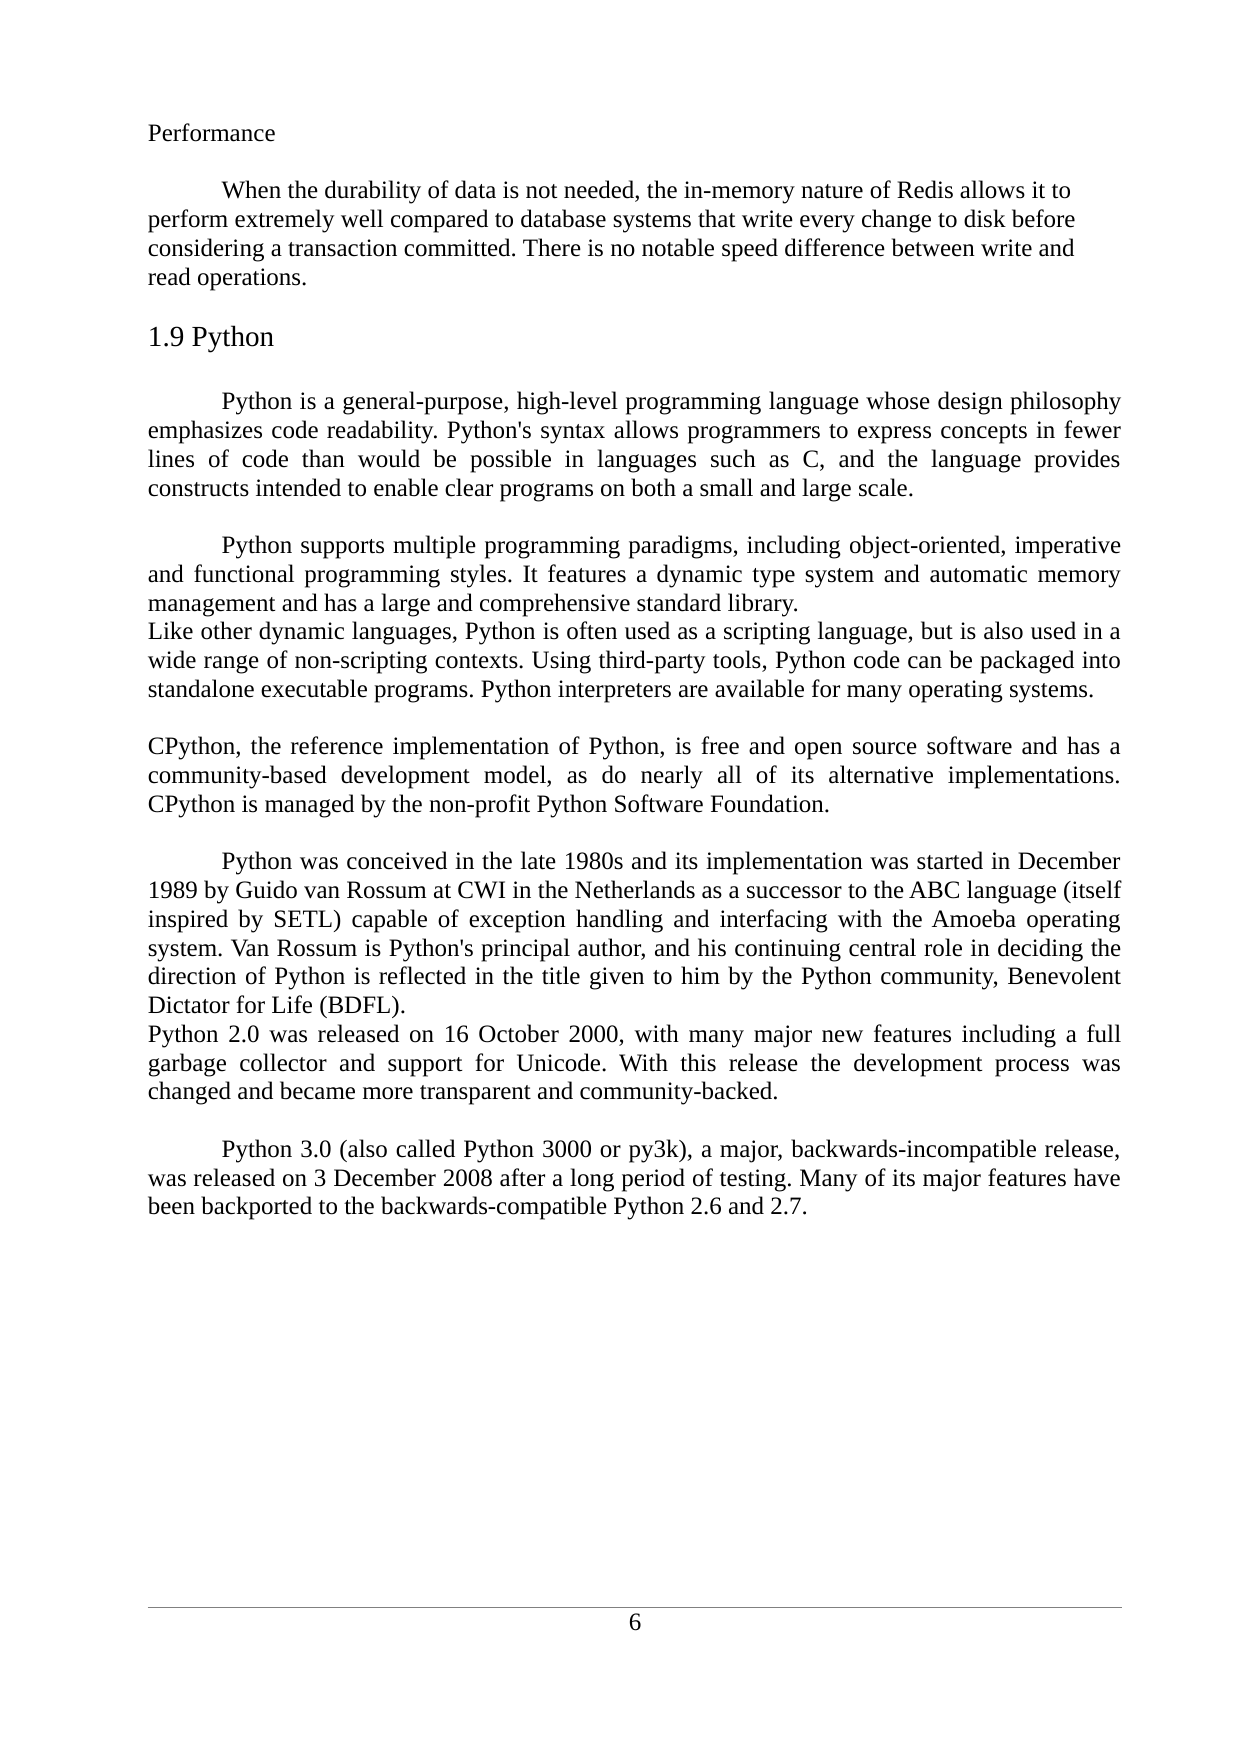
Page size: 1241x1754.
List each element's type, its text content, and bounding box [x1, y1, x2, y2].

text Python is a general-purpose, high-level programming language whose design philosophy emphasizes code readability. Python's syntax allows programmers to express concepts in fewer lines of code than would be possible in languages such as C, and the language provides constructs intended to enable clear programs on both a small and large scale. [148, 386, 1122, 501]
text Python was conceived in the late 1980s and its implementation was started in December 1989 by Guido van Rossum at CWI in the Netherlands as a successor to the ABC language (itself inspired by SETL) capable of exception handling and interfacing with the Amoeba operating system. Van Rossum is Python's principal author, and his continuing central role in deciding the direction of Python is reflected in the title given to him by the Python community, Benevolent Dictator for Life (BDFL). [148, 846, 1122, 1019]
text Python supports multiple programming paradigms, including object-oriented, imperative and functional programming styles. It features a dynamic type system and automatic memory management and has a large and comprehensive standard library. [148, 530, 1122, 616]
text CPython, the reference implementation of Python, is free and open source software and has a community-based development model, as do nearly all of its alternative implementations. CPython is managed by the non-profit Python Software Foundation. [148, 731, 1122, 818]
text Python 3.0 (also called Python 3000 or py3k), a major, backwards-incompatible release, was released on 3 December 2008 after a long period of testing. Many of its major features have been backported to the backwards-compatible Python 2.6 and 2.7. [148, 1134, 1122, 1220]
text When the durability of data is not needed, the in-memory nature of Redis allows it to perform extremely well compared to database systems that write every change to disk before considering a transaction committed. There is no notable speed difference between write and read operations. [148, 176, 1122, 291]
text Performance [148, 118, 1122, 147]
text Like other dynamic languages, Python is often used as a scripting language, but is also used in a wide range of non-scripting contexts. Using third-party tools, Python code can be packaged into standalone executable programs. Python interpreters are available for many operating systems. [148, 616, 1122, 703]
text 1.9 Python [148, 319, 1122, 353]
text Python 2.0 was released on 16 October 2000, with many major new features including a full garbage collector and support for Unicode. With this release the development process was changed and became more transparent and community-backed. [148, 1019, 1122, 1105]
